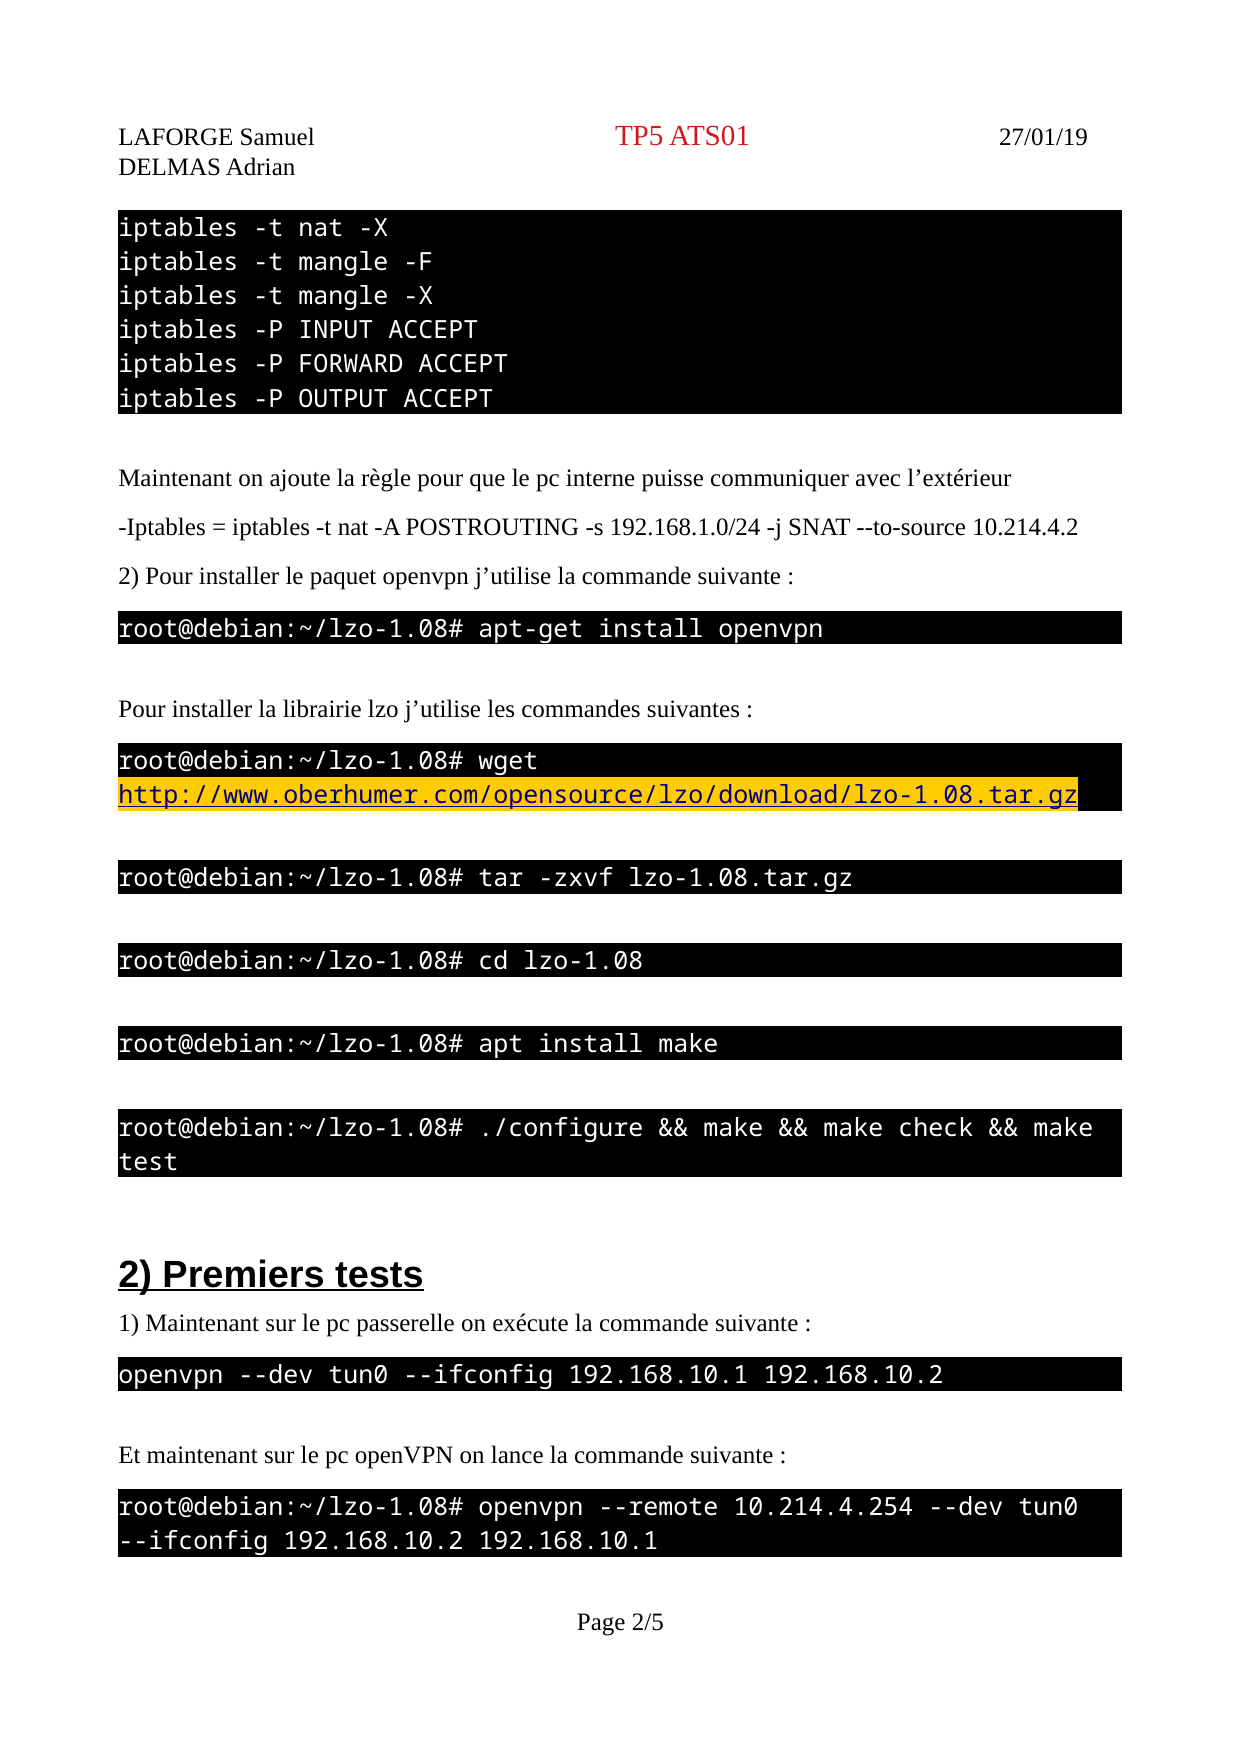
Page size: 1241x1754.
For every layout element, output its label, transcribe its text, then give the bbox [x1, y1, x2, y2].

text iptables -t mangle -X [118, 278, 1122, 312]
text iptables -P FORWARD ACCEPT [118, 346, 1122, 380]
text root@debian:~/lzo-1.08# ./configure && make && make check && make test [118, 1109, 1122, 1177]
text Et maintenant sur le pc openVPN on lance la commande suivante : [118, 1440, 1122, 1468]
text Maintenant on ajoute la règle pour que le pc interne puisse communiquer avec l’extérieur [118, 463, 1122, 492]
text iptables -t mangle -F [118, 244, 1122, 278]
text iptables -t nat -X [118, 210, 1122, 244]
text root@debian:~/lzo-1.08# wget http://www.oberhumer.com/opensource/lzo/download/lzo-1.08.tar.gz [118, 743, 1122, 811]
text -Iptables = iptables -t nat -A POSTROUTING -s 192.168.1.0/24 -j SNAT --to-source 10.214.4.2 [118, 512, 1122, 541]
text root@debian:~/lzo-1.08# apt-get install openvpn [118, 611, 1122, 644]
subtitle 2) Premiers tests [118, 1251, 1122, 1295]
text 2) Pour installer le paquet openvpn j’utilise la commande suivante : [118, 561, 1122, 590]
text iptables -P OUTPUT ACCEPT [118, 380, 1122, 414]
text iptables -P INPUT ACCEPT [118, 312, 1122, 346]
text Pour installer la librairie lzo j’utilise les commandes suivantes : [118, 694, 1122, 722]
text openvpn --dev tun0 --ifconfig 192.168.10.1 192.168.10.2 [118, 1357, 1122, 1391]
text root@debian:~/lzo-1.08# apt install make [118, 1026, 1122, 1060]
text 1) Maintenant sur le pc passerelle on exécute la commande suivante : [118, 1308, 1122, 1336]
text root@debian:~/lzo-1.08# tar -zxvf lzo-1.08.tar.gz [118, 860, 1122, 894]
text root@debian:~/lzo-1.08# cd lzo-1.08 [118, 943, 1122, 977]
text root@debian:~/lzo-1.08# openvpn --remote 10.214.4.254 --dev tun0 --ifconfig 192.168.10.2 192.168.10.1 [118, 1489, 1122, 1557]
